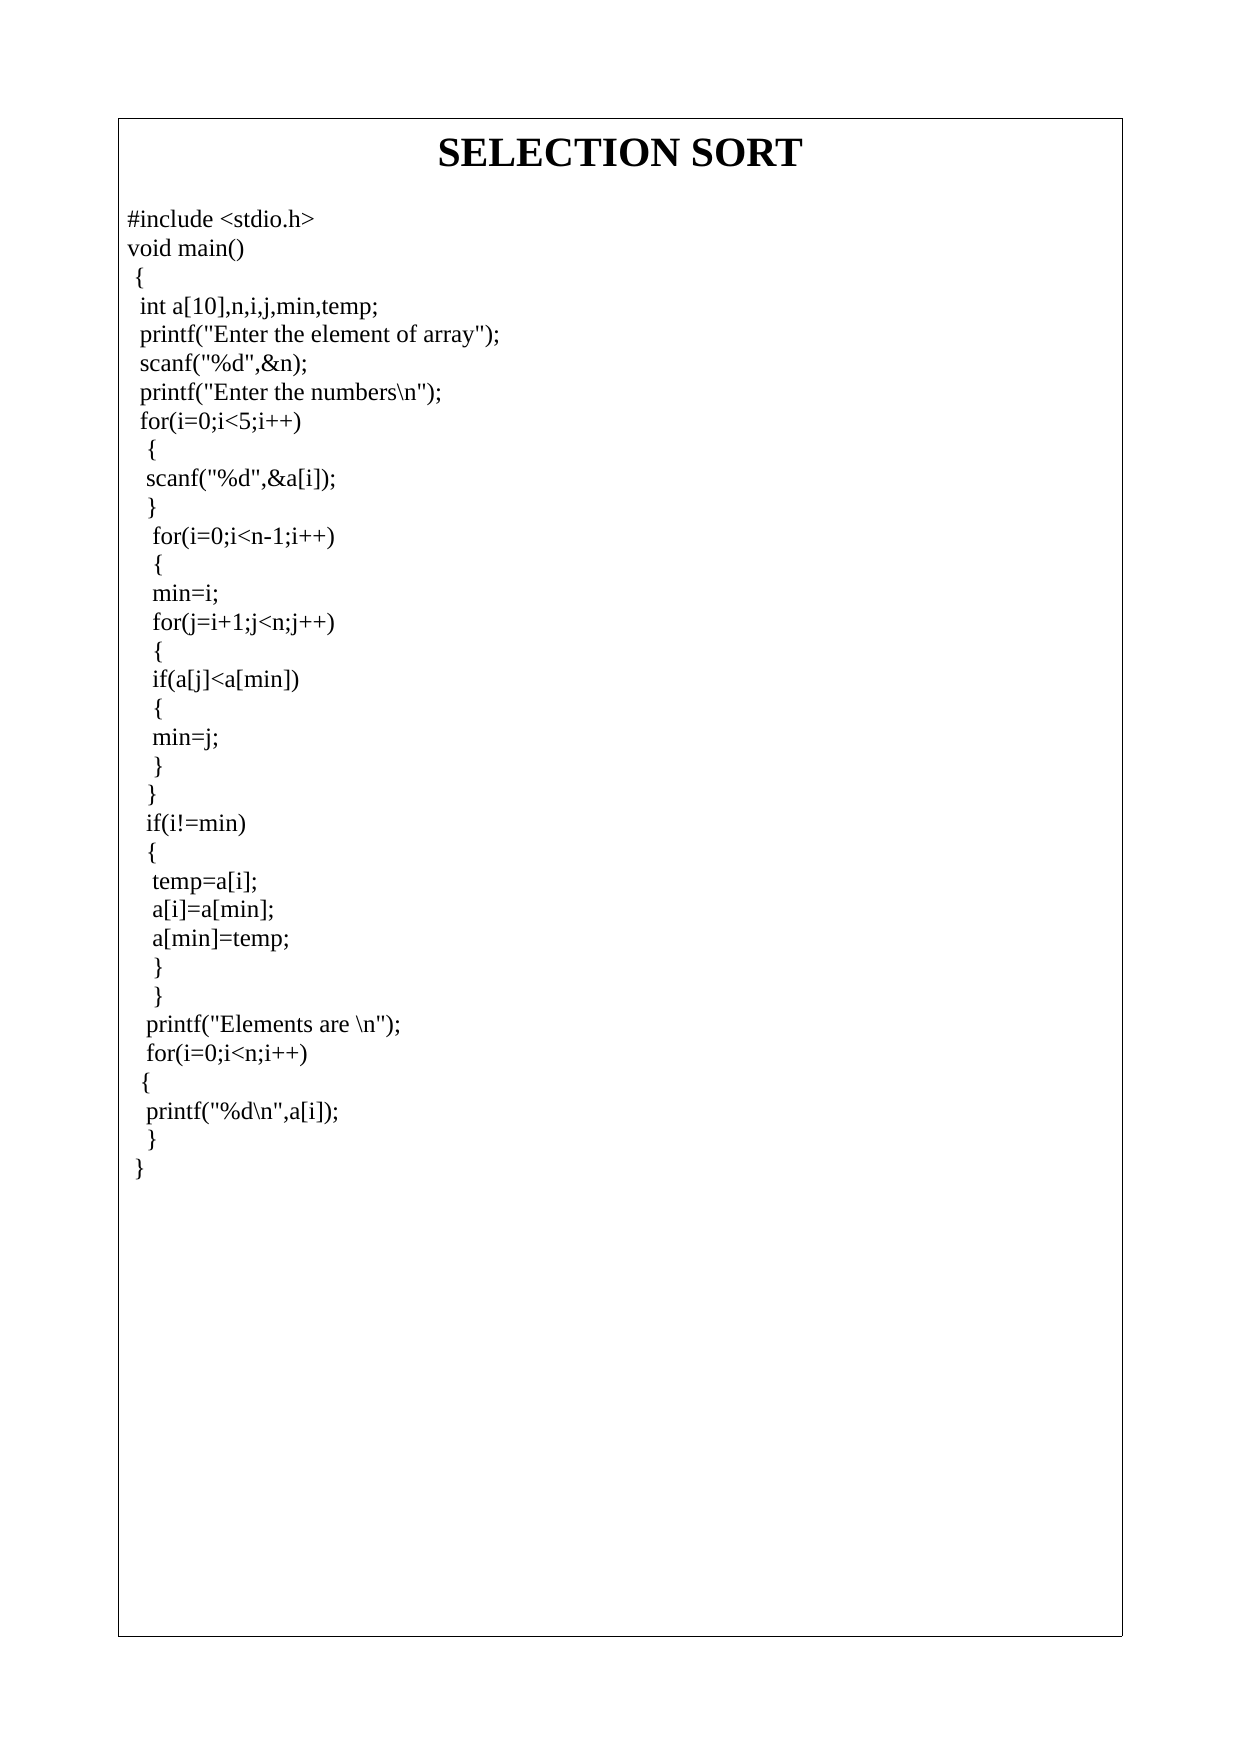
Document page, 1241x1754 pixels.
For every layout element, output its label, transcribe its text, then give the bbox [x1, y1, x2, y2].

text { [127, 1067, 1113, 1096]
text temp=a[i]; [127, 866, 1113, 894]
text } [127, 1153, 1113, 1182]
text scanf("%d",&a[i]); [127, 463, 1113, 492]
text void main() [127, 233, 1113, 262]
text if(a[j]<a[min]) [127, 664, 1113, 693]
text #include <stdio.h> [127, 204, 1113, 233]
text } [127, 492, 1113, 521]
text { [127, 549, 1113, 578]
text } [127, 981, 1113, 1009]
text } [127, 779, 1113, 808]
text scanf("%d",&n); [127, 348, 1113, 377]
text printf("%d\n",a[i]); [127, 1096, 1113, 1124]
text } [127, 952, 1113, 981]
text if(i!=min) [127, 808, 1113, 837]
text { [127, 693, 1113, 722]
text for(i=0;i<n;i++) [127, 1038, 1113, 1067]
text { [127, 262, 1113, 291]
text for(j=i+1;j<n;j++) [127, 607, 1113, 636]
text a[i]=a[min]; [127, 894, 1113, 923]
text printf("Enter the numbers\n"); [127, 377, 1113, 406]
text min=j; [127, 722, 1113, 751]
text min=i; [127, 578, 1113, 607]
text for(i=0;i<n-1;i++) [127, 521, 1113, 549]
text } [127, 1124, 1113, 1153]
text { [127, 636, 1113, 664]
text a[min]=temp; [127, 923, 1113, 952]
text } [127, 751, 1113, 779]
text int a[10],n,i,j,min,temp; [127, 291, 1113, 319]
text { [127, 434, 1113, 463]
text printf("Enter the element of array"); [127, 319, 1113, 348]
text for(i=0;i<5;i++) [127, 406, 1113, 434]
text printf("Elements are \n"); [127, 1009, 1113, 1038]
text { [127, 837, 1113, 866]
